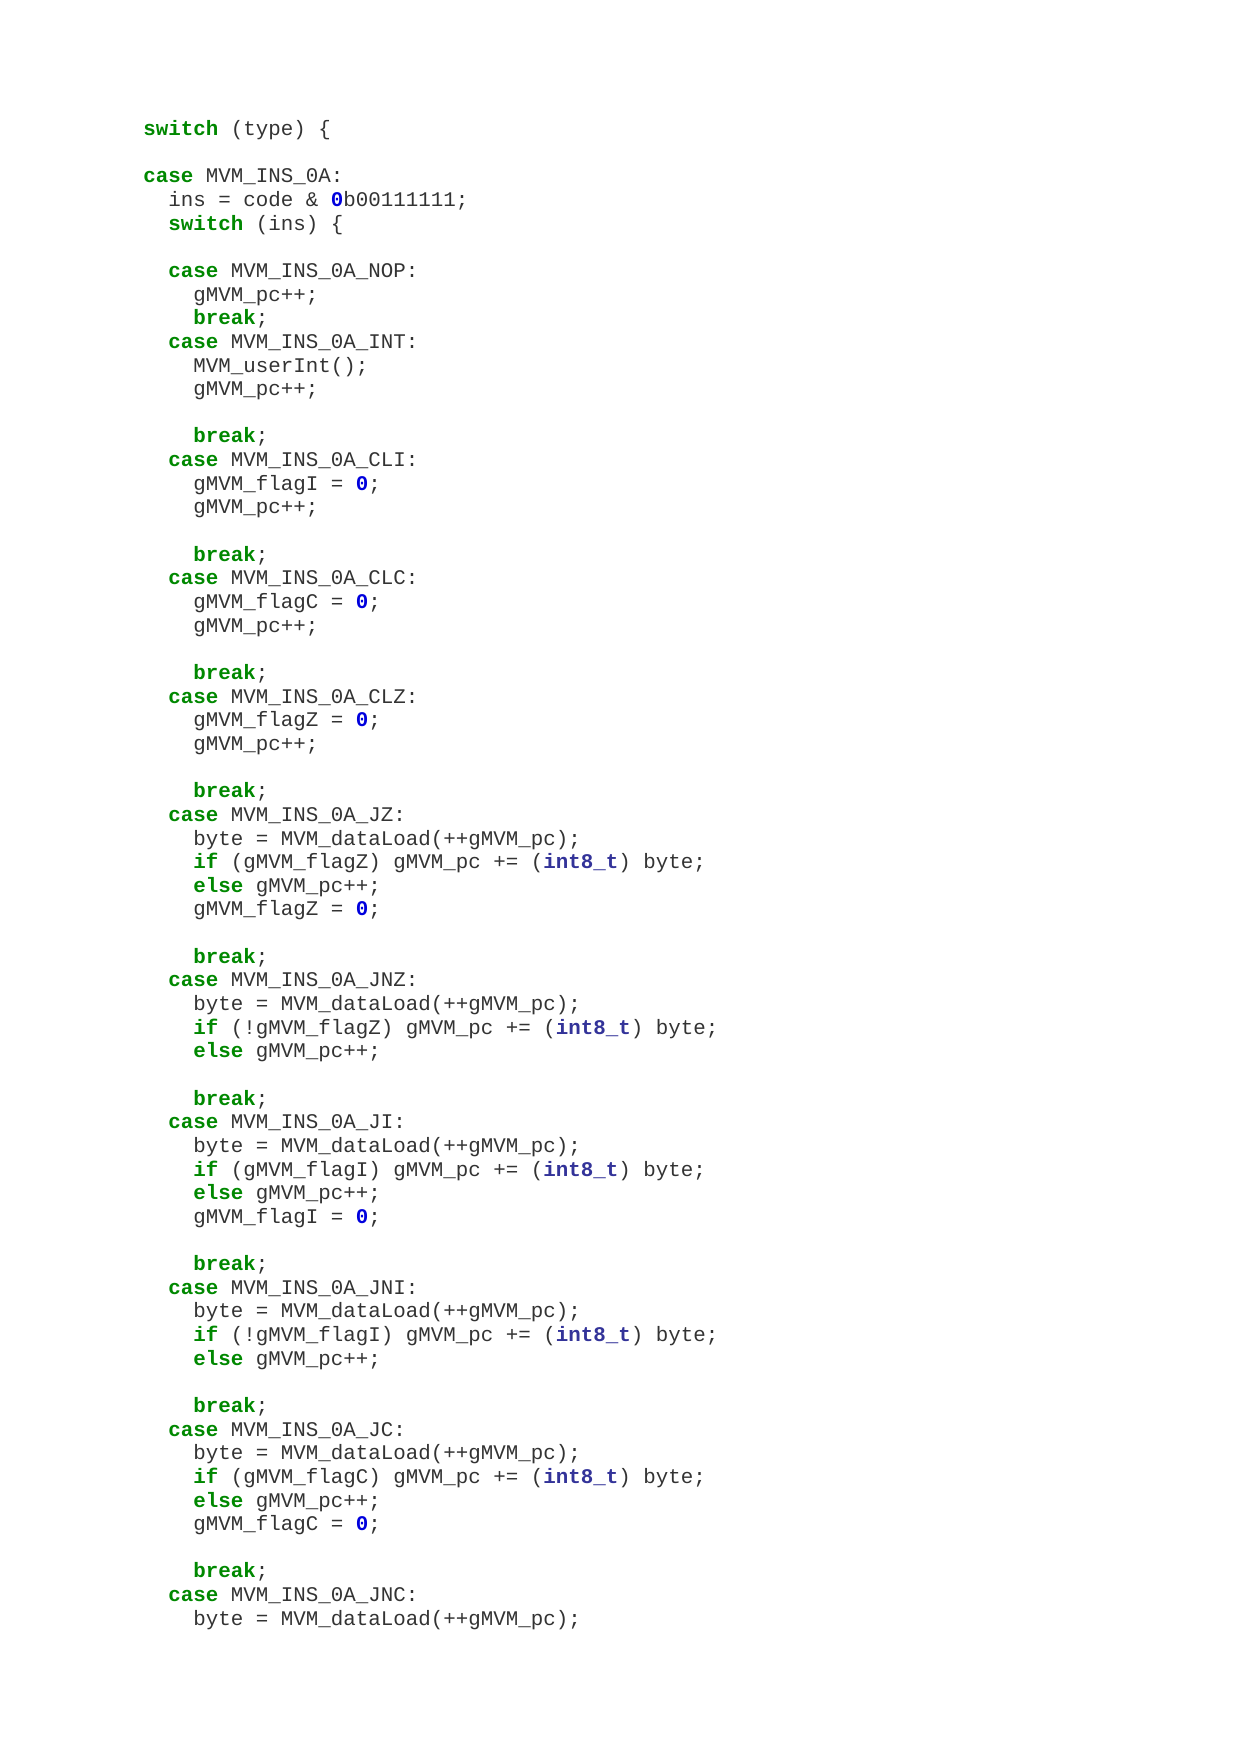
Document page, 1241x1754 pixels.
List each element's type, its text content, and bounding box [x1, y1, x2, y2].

text break; [118, 544, 1122, 567]
text gMVM_pc++; [118, 496, 1122, 520]
text gMVM_pc++; [118, 615, 1122, 638]
text case MVM_INS_0A_JC: [118, 1419, 1122, 1442]
text case MVM_INS_0A_CLZ: [118, 686, 1122, 709]
text byte = MVM_dataLoad(++gMVM_pc); [118, 1135, 1122, 1158]
text byte = MVM_dataLoad(++gMVM_pc); [118, 1442, 1122, 1466]
text case MVM_INS_0A_JZ: [118, 804, 1122, 827]
text gMVM_flagC = 0; [118, 591, 1122, 615]
text break; [118, 780, 1122, 804]
text case MVM_INS_0A_NOP: [118, 260, 1122, 284]
text if (gMVM_flagZ) gMVM_pc += (int8_t) byte; [118, 851, 1122, 875]
text byte = MVM_dataLoad(++gMVM_pc); [118, 993, 1122, 1017]
text else gMVM_pc++; [118, 1182, 1122, 1206]
text else gMVM_pc++; [118, 1348, 1122, 1371]
text switch (type) { [118, 118, 1122, 142]
text if (!gMVM_flagZ) gMVM_pc += (int8_t) byte; [118, 1017, 1122, 1040]
text break; [118, 662, 1122, 686]
text case MVM_INS_0A_JNI: [118, 1277, 1122, 1300]
text else gMVM_pc++; [118, 1489, 1122, 1513]
text MVM_userInt(); [118, 354, 1122, 378]
text case MVM_INS_0A_JNC: [118, 1584, 1122, 1608]
text if (gMVM_flagI) gMVM_pc += (int8_t) byte; [118, 1158, 1122, 1182]
text break; [118, 426, 1122, 449]
text case MVM_INS_0A_JI: [118, 1111, 1122, 1135]
text gMVM_pc++; [118, 378, 1122, 402]
text byte = MVM_dataLoad(++gMVM_pc); [118, 827, 1122, 851]
text else gMVM_pc++; [118, 875, 1122, 898]
text break; [118, 1561, 1122, 1584]
text break; [118, 946, 1122, 969]
text break; [118, 1253, 1122, 1277]
text gMVM_flagC = 0; [118, 1513, 1122, 1537]
text if (gMVM_flagC) gMVM_pc += (int8_t) byte; [118, 1466, 1122, 1489]
text break; [118, 1395, 1122, 1419]
text case MVM_INS_0A_INT: [118, 331, 1122, 354]
text gMVM_flagZ = 0; [118, 709, 1122, 733]
text byte = MVM_dataLoad(++gMVM_pc); [118, 1608, 1122, 1631]
text gMVM_flagI = 0; [118, 1206, 1122, 1229]
text else gMVM_pc++; [118, 1040, 1122, 1064]
text ins = code & 0b00111111; [118, 189, 1122, 213]
text gMVM_pc++; [118, 284, 1122, 307]
text gMVM_flagZ = 0; [118, 898, 1122, 922]
text case MVM_INS_0A_CLC: [118, 567, 1122, 591]
text break; [118, 307, 1122, 331]
text break; [118, 1088, 1122, 1111]
text gMVM_pc++; [118, 733, 1122, 757]
text switch (ins) { [118, 213, 1122, 236]
text case MVM_INS_0A_CLI: [118, 449, 1122, 473]
text byte = MVM_dataLoad(++gMVM_pc); [118, 1300, 1122, 1324]
text if (!gMVM_flagI) gMVM_pc += (int8_t) byte; [118, 1324, 1122, 1348]
text gMVM_flagI = 0; [118, 473, 1122, 496]
text case MVM_INS_0A_JNZ: [118, 969, 1122, 993]
text case MVM_INS_0A: [118, 165, 1122, 189]
